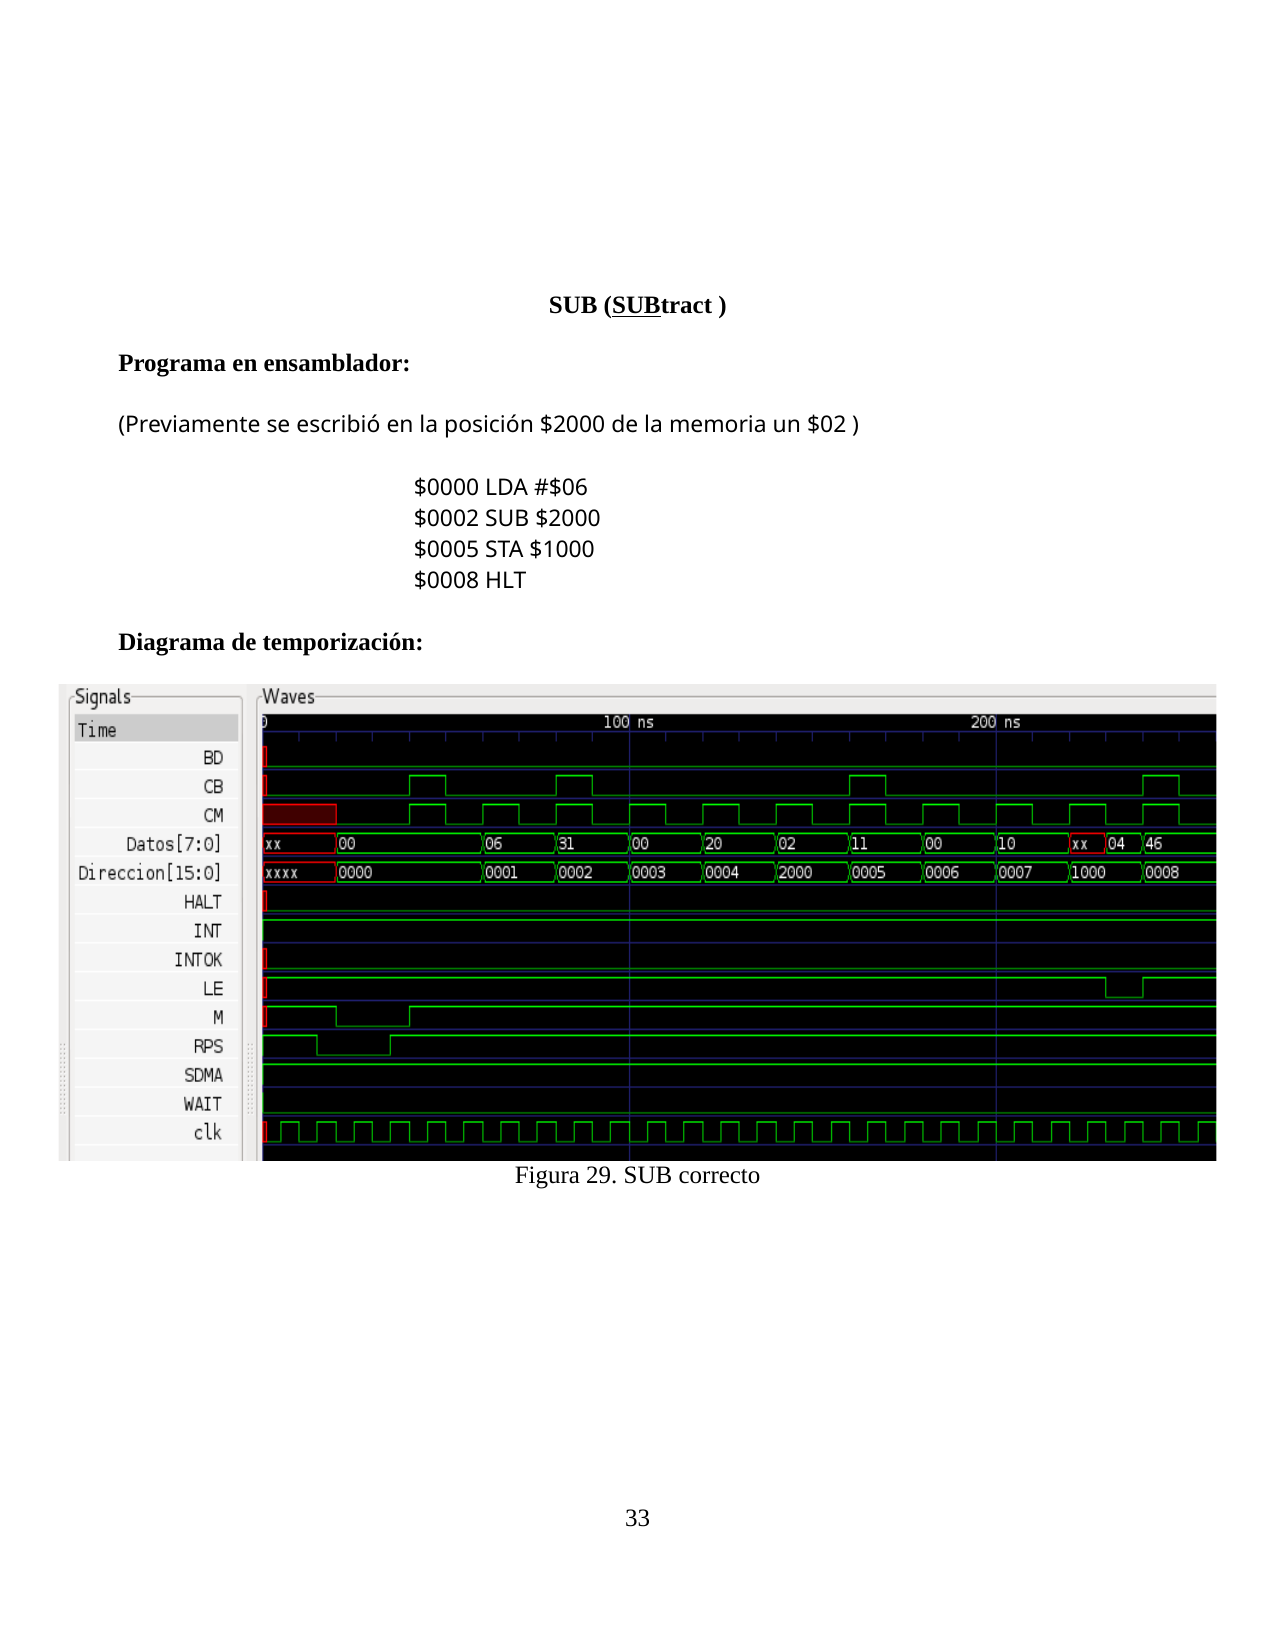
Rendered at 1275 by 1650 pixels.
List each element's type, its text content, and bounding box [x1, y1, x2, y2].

text $0000 LDA #$06 [118, 471, 1157, 502]
text Figura 29. SUB correcto [118, 1161, 1157, 1189]
text Diagrama de temporización: [118, 627, 1157, 656]
text $0005 STA $1000 [118, 533, 1157, 564]
picture [58, 684, 1217, 1161]
text $0002 SUB $2000 [118, 502, 1157, 533]
text $0008 HLT [118, 564, 1157, 596]
text Programa en ensamblador: [118, 348, 1157, 377]
text (Previamente se escribió en la posición $2000 de la memoria un $02 ) [118, 408, 1157, 439]
text SUB (SUBtract ) [118, 291, 1157, 319]
